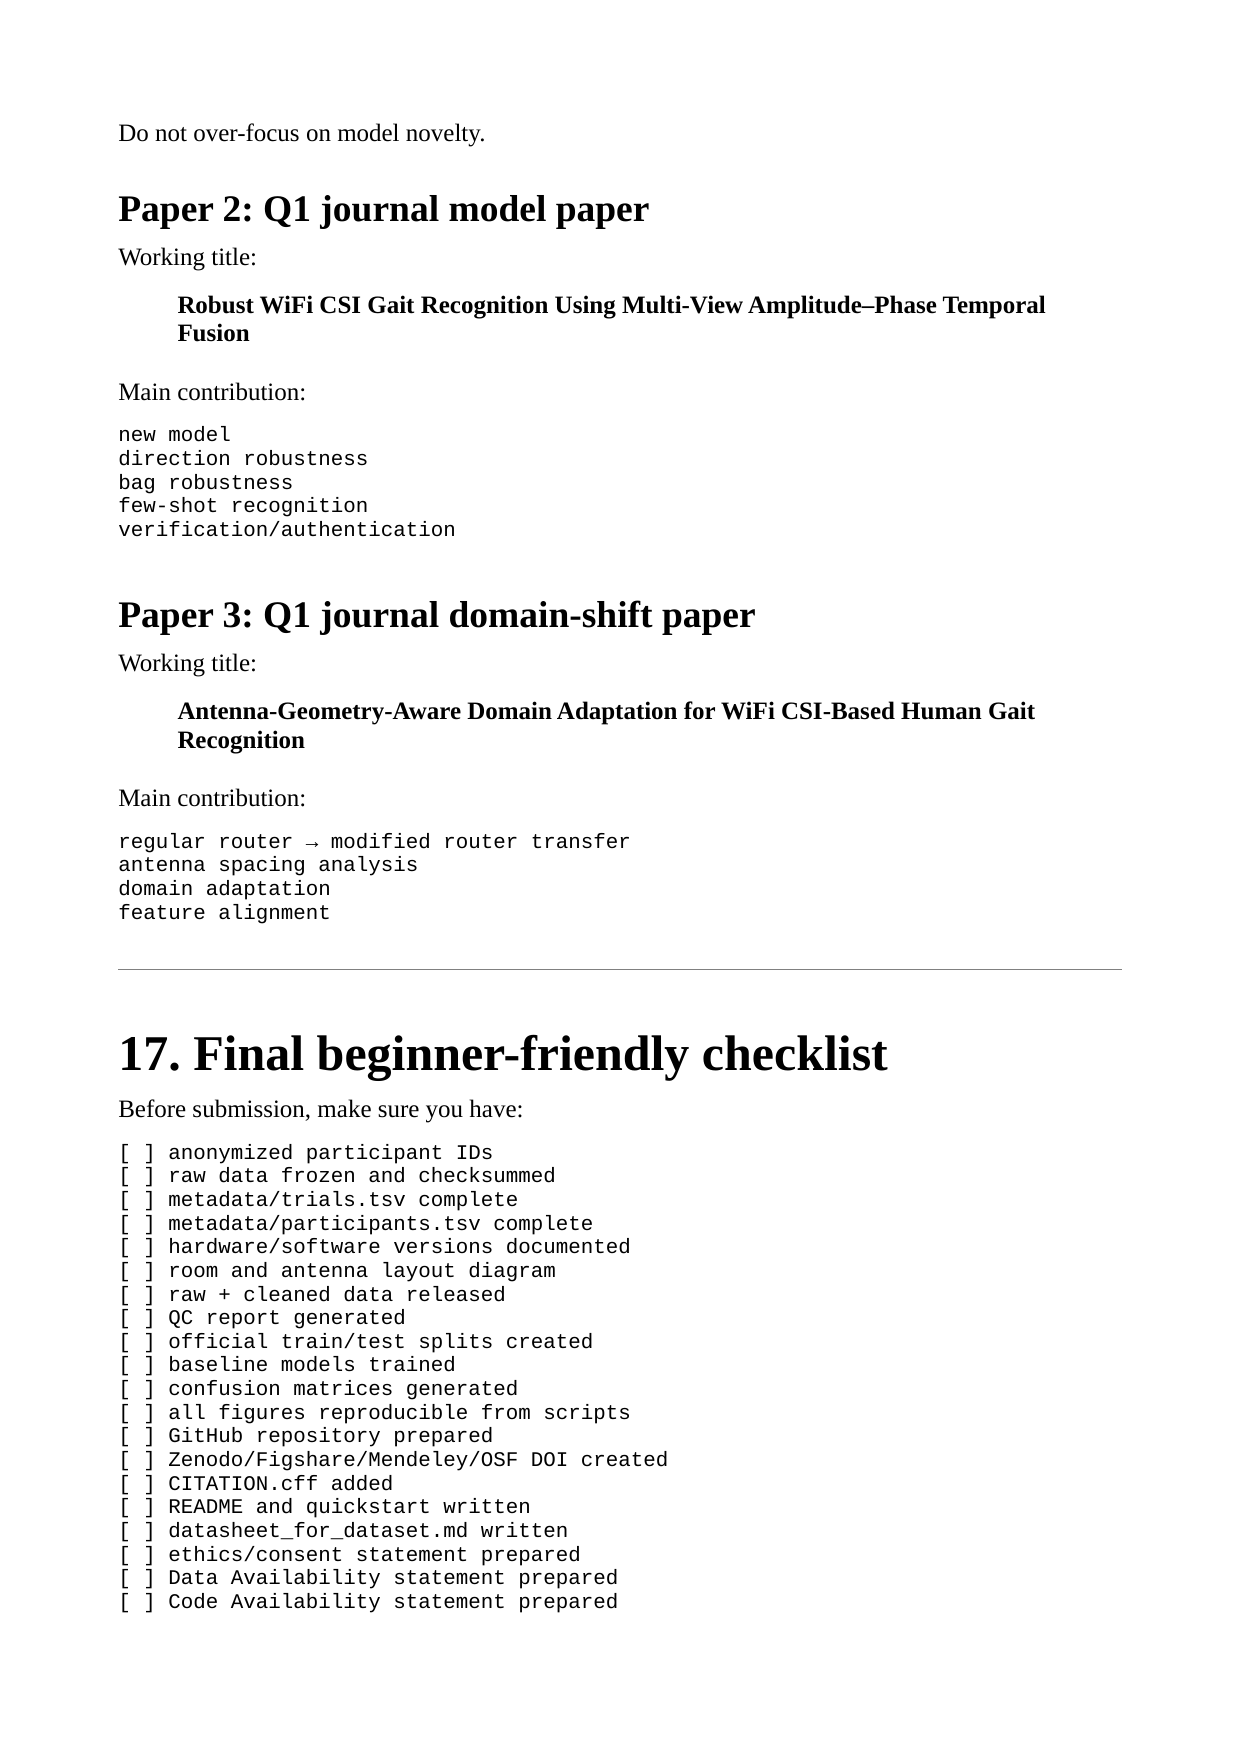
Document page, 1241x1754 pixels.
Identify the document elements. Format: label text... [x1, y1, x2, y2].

text [ ] raw data frozen and checksummed [118, 1165, 1122, 1189]
text [ ] raw + cleaned data released [118, 1283, 1122, 1307]
text [ ] README and quickstart written [118, 1496, 1122, 1520]
text [ ] metadata/trials.tsv complete [118, 1189, 1122, 1213]
text [ ] room and antenna layout diagram [118, 1260, 1122, 1283]
text new model [118, 424, 1122, 448]
text [ ] Data Availability statement prepared [118, 1567, 1122, 1591]
subtitle Paper 2: Q1 journal model paper [118, 187, 1122, 230]
text regular router → modified router transfer [118, 831, 1122, 854]
text [ ] CITATION.cff added [118, 1473, 1122, 1496]
text Working title: [118, 242, 1122, 271]
text Main contribution: [118, 783, 1122, 812]
text few-shot recognition [118, 495, 1122, 519]
text [ ] GitHub repository prepared [118, 1425, 1122, 1449]
text Antenna-Geometry-Aware Domain Adaptation for WiFi CSI-Based Human Gait Recognition [177, 696, 1063, 754]
text domain adaptation [118, 878, 1122, 902]
text feature alignment [118, 902, 1122, 925]
text Do not over-focus on model novelty. [118, 118, 1122, 147]
text [ ] hardware/software versions documented [118, 1236, 1122, 1260]
text Robust WiFi CSI Gait Recognition Using Multi-View Amplitude–Phase Temporal Fusion [177, 290, 1063, 347]
text [ ] confusion matrices generated [118, 1378, 1122, 1402]
text verification/authentication [118, 519, 1122, 543]
text Working title: [118, 648, 1122, 677]
text bag robustness [118, 472, 1122, 495]
text [ ] QC report generated [118, 1307, 1122, 1331]
text [ ] anonymized participant IDs [118, 1142, 1122, 1165]
text [ ] ethics/consent statement prepared [118, 1544, 1122, 1567]
text [ ] Zenodo/Figshare/Mendeley/OSF DOI created [118, 1449, 1122, 1473]
text Before submission, make sure you have: [118, 1094, 1122, 1123]
text Main contribution: [118, 377, 1122, 406]
text direction robustness [118, 448, 1122, 472]
subtitle Paper 3: Q1 journal domain-shift paper [118, 593, 1122, 636]
text [ ] datasheet_for_dataset.md written [118, 1520, 1122, 1544]
subtitle 17. Final beginner-friendly checklist [118, 1024, 1122, 1082]
text [ ] baseline models trained [118, 1354, 1122, 1378]
text [ ] all figures reproducible from scripts [118, 1402, 1122, 1425]
text [ ] Code Availability statement prepared [118, 1591, 1122, 1614]
text antenna spacing analysis [118, 854, 1122, 878]
text [ ] metadata/participants.tsv complete [118, 1213, 1122, 1236]
text [ ] official train/test splits created [118, 1331, 1122, 1354]
